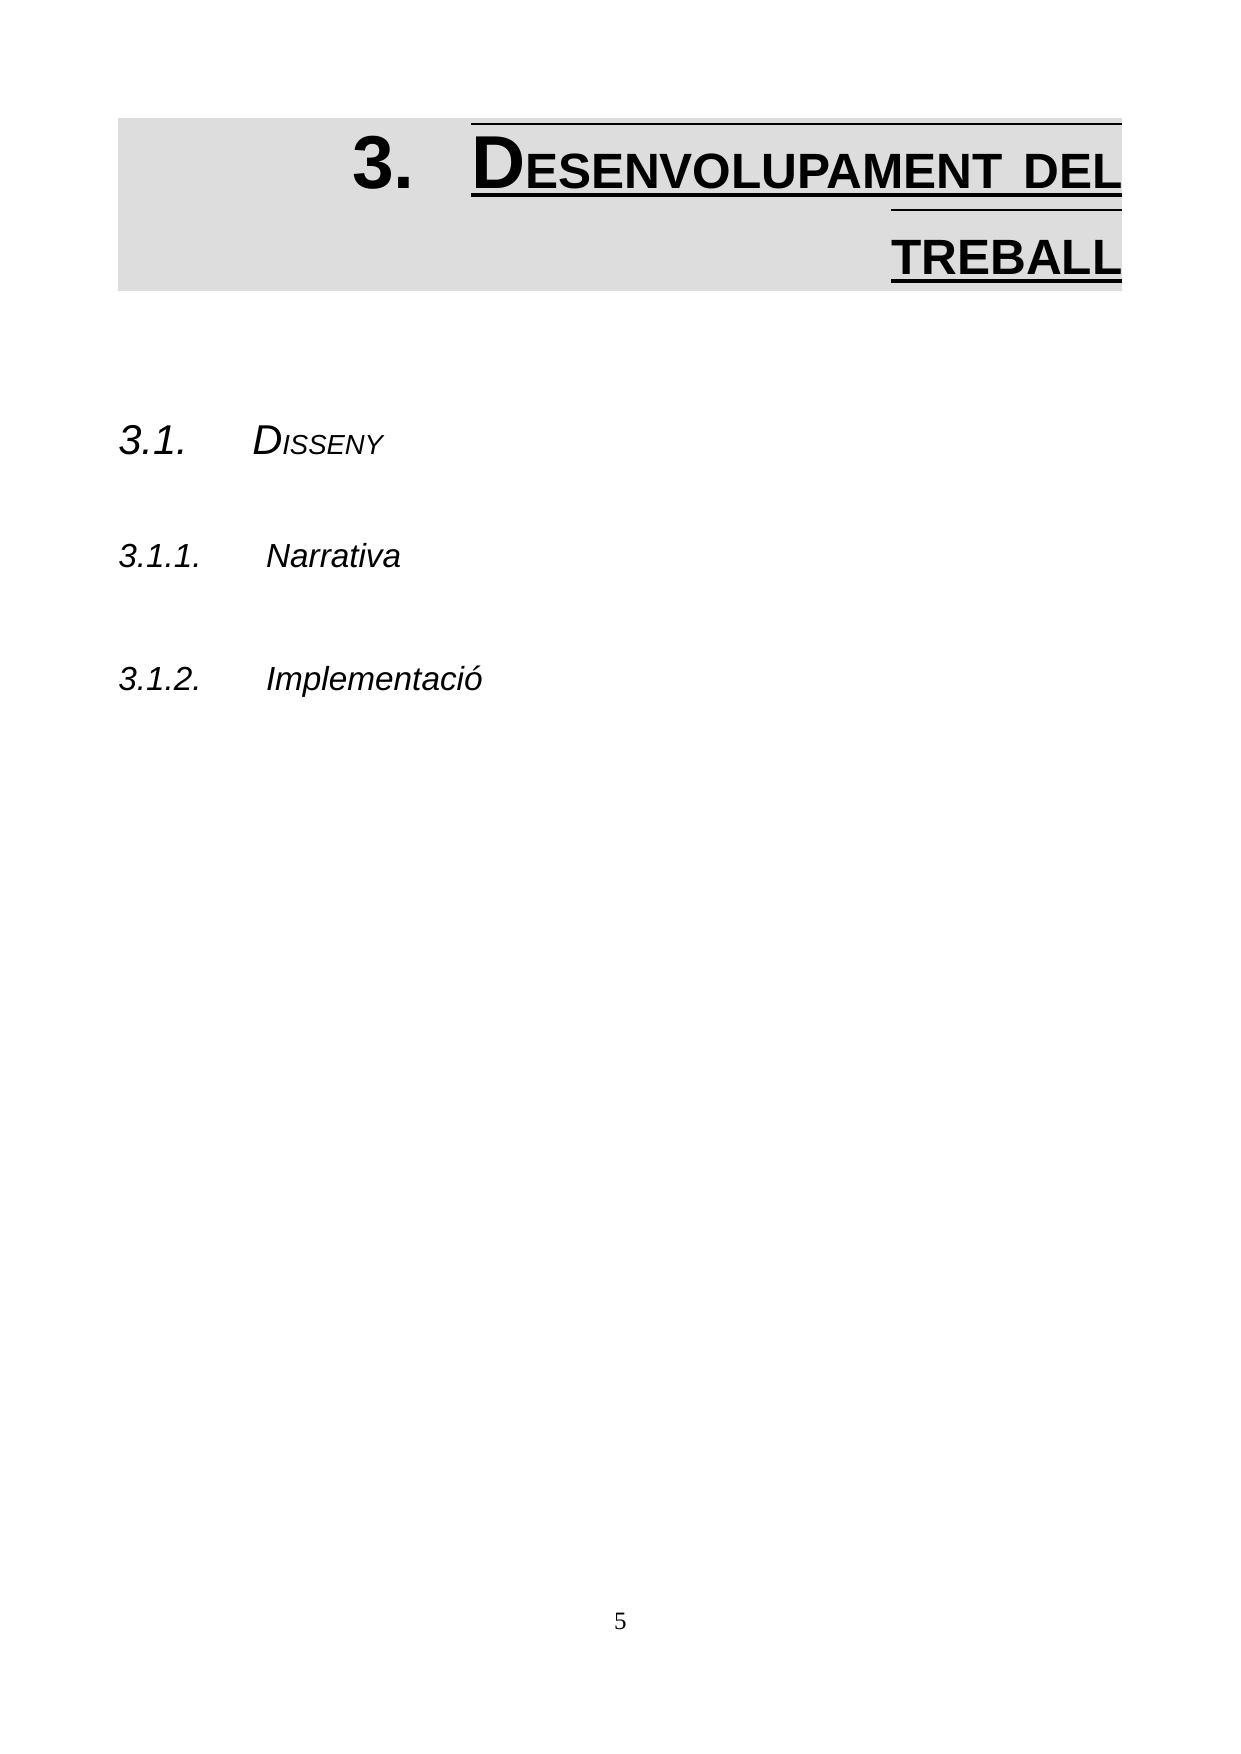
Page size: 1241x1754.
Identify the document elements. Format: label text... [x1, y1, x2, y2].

subtitle Disseny [118, 415, 1122, 463]
subtitle Narrativa [118, 536, 1122, 574]
subtitle Implementació [118, 658, 1122, 697]
subtitle Desenvolupament del treball [118, 118, 1122, 291]
